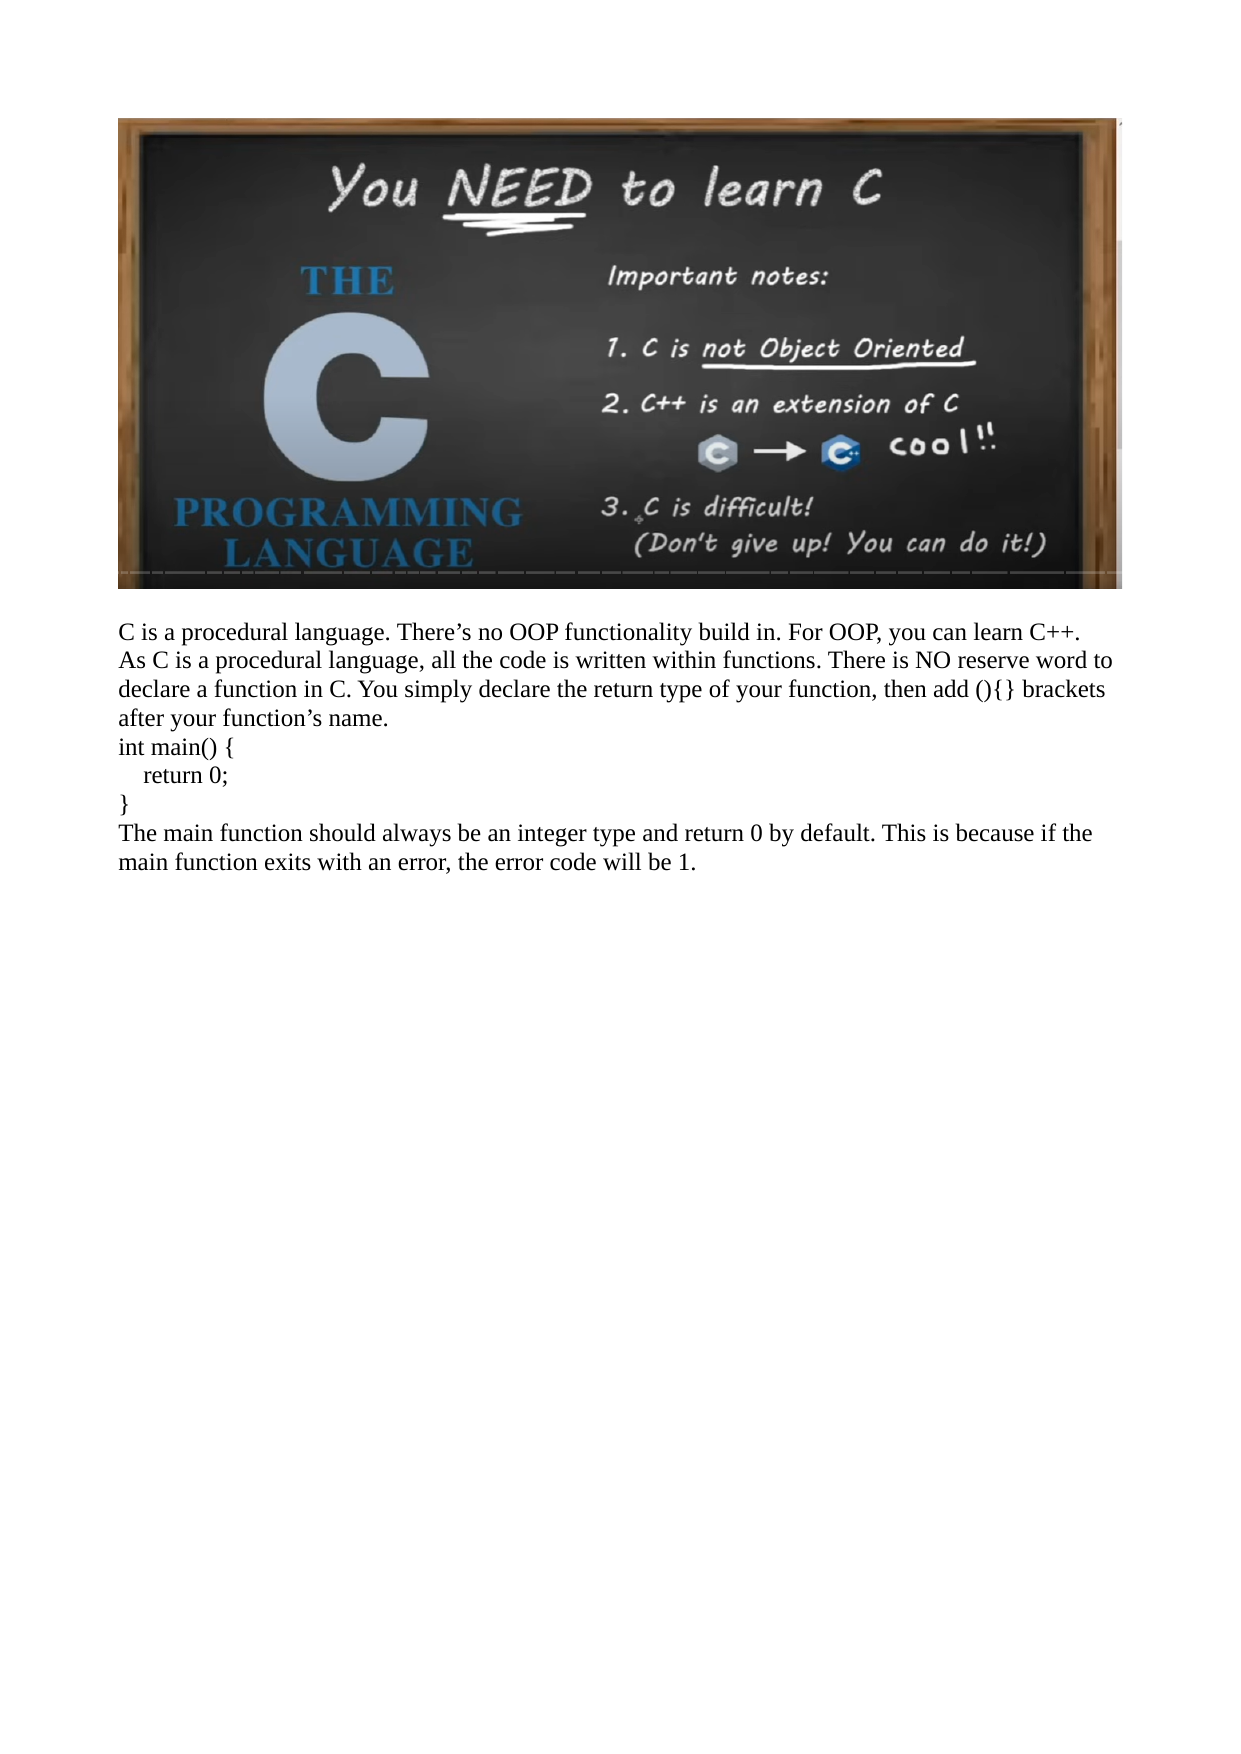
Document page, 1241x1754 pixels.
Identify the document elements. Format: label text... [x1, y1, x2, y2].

text return 0; [118, 761, 1122, 789]
text As C is a procedural language, all the code is written within functions. There is NO reserve word to declare a function in C. You simply declare the return type of your function, then add (){} brackets after your function’s name. [118, 646, 1122, 732]
text } [118, 789, 1122, 818]
text int main() { [118, 732, 1122, 761]
picture [118, 118, 1123, 589]
text C is a procedural language. There’s no OOP functionality build in. For OOP, you can learn C++. [118, 617, 1122, 646]
text The main function should always be an integer type and return 0 by default. This is because if the main function exits with an error, the error code will be 1. [118, 818, 1122, 876]
